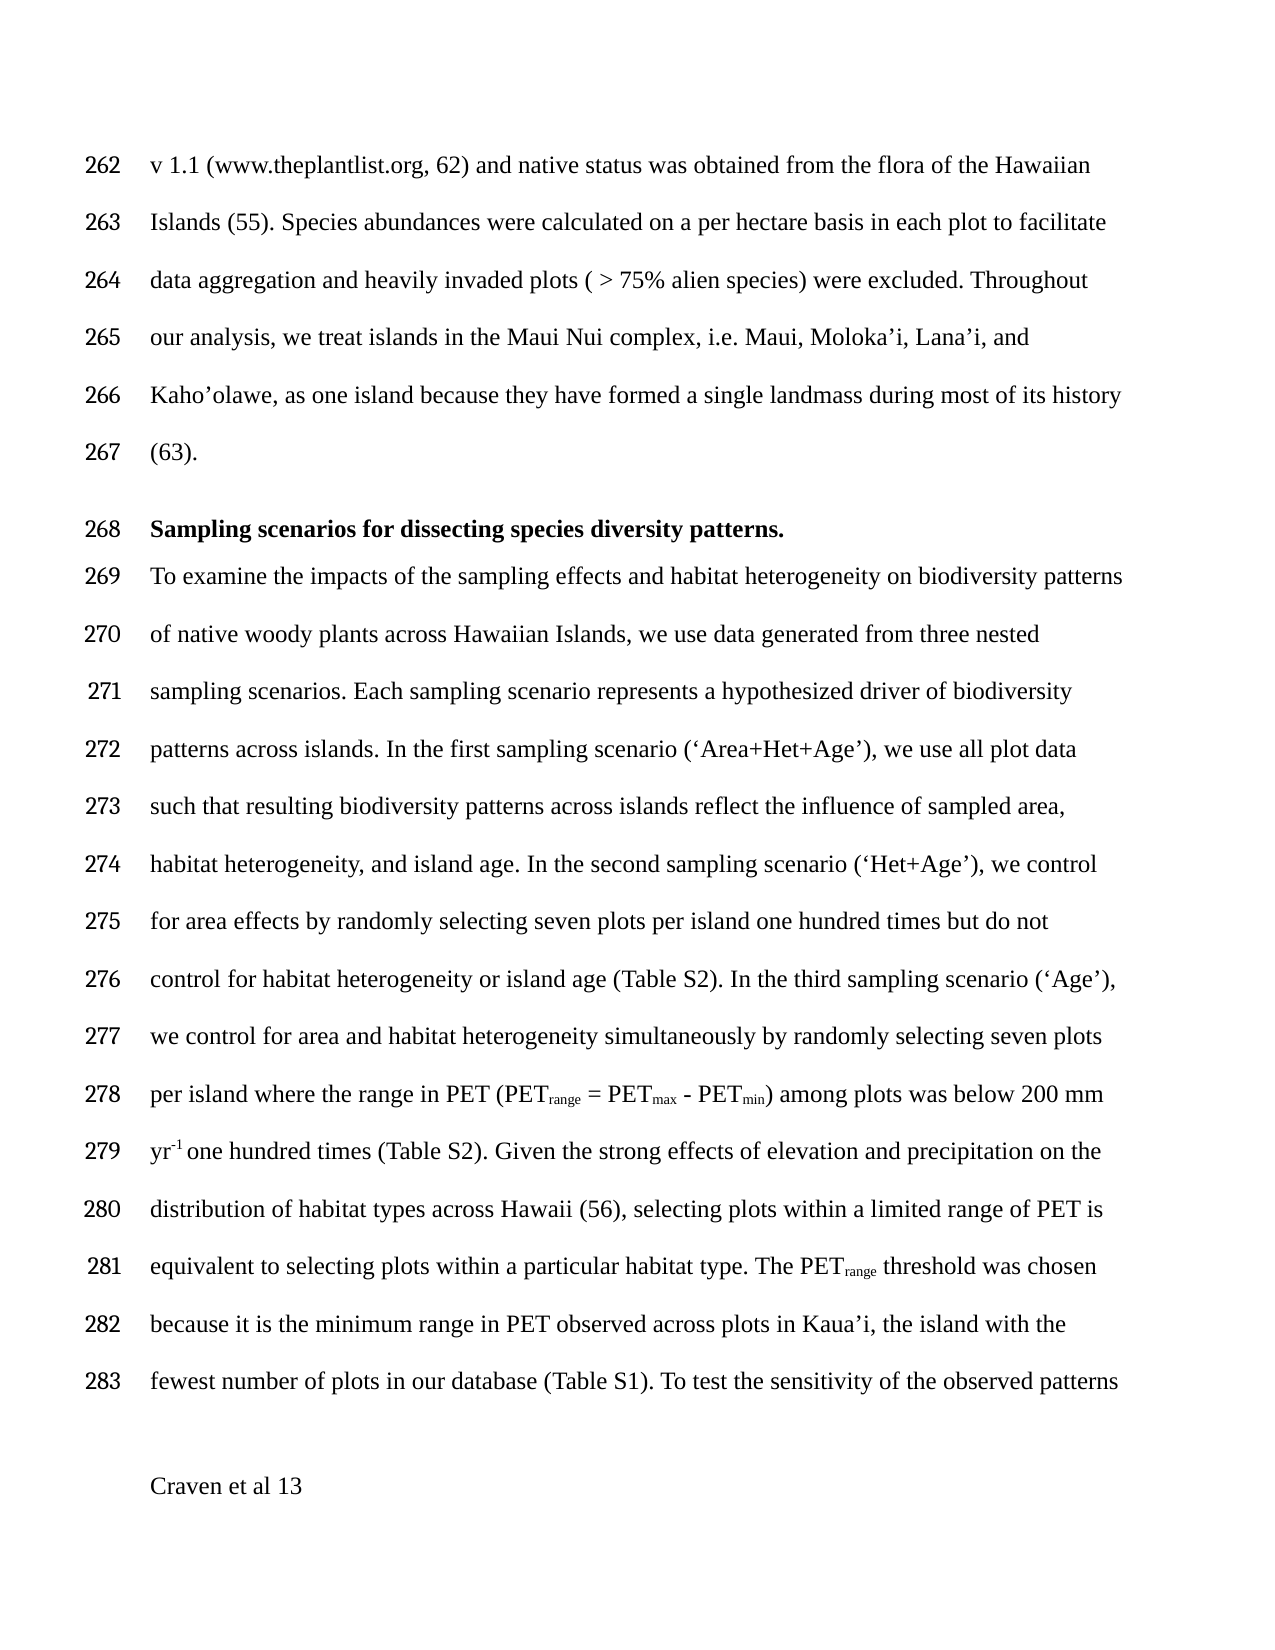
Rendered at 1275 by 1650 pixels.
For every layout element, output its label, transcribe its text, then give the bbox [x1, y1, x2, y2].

text v 1.1 (www.theplantlist.org, 62) and native status was obtained from the flora of the Hawaiian Islands (55). Species abundances were calculated on a per hectare basis in each plot to facilitate data aggregation and heavily invaded plots ( > 75% alien species) were excluded. Throughout our analysis, we treat islands in the Maui Nui complex, i.e. Maui, Moloka’i, Lana’i, and Kaho’olawe, as one island because they have formed a single landmass during most of its history (63). [150, 150, 1125, 466]
text To examine the impacts of the sampling effects and habitat heterogeneity on biodiversity patterns of native woody plants across Hawaiian Islands, we use data generated from three nested sampling scenarios. Each sampling scenario represents a hypothesized driver of biodiversity patterns across islands. In the first sampling scenario (‘Area+Het+Age’), we use all plot data such that resulting biodiversity patterns across islands reflect the influence of sampled area, habitat heterogeneity, and island age. In the second sampling scenario (‘Het+Age’), we control for area effects by randomly selecting seven plots per island one hundred times but do not control for habitat heterogeneity or island age (Table S2). In the third sampling scenario (‘Age’), we control for area and habitat heterogeneity simultaneously by randomly selecting seven plots per island where the range in PET (PETrange = PETmax - PETmin) among plots was below 200 mm yr-1 one hundred times (Table S2). Given the strong effects of elevation and precipitation on the distribution of habitat types across Hawaii (56), selecting plots within a limited range of PET is equivalent to selecting plots within a particular habitat type. The PETrange threshold was chosen because it is the minimum range in PET observed across plots in Kaua’i, the island with the fewest number of plots in our database (Table S1). To test the sensitivity of the observed patterns [150, 561, 1125, 1395]
text Sampling scenarios for dissecting species diversity patterns. [150, 514, 1125, 542]
